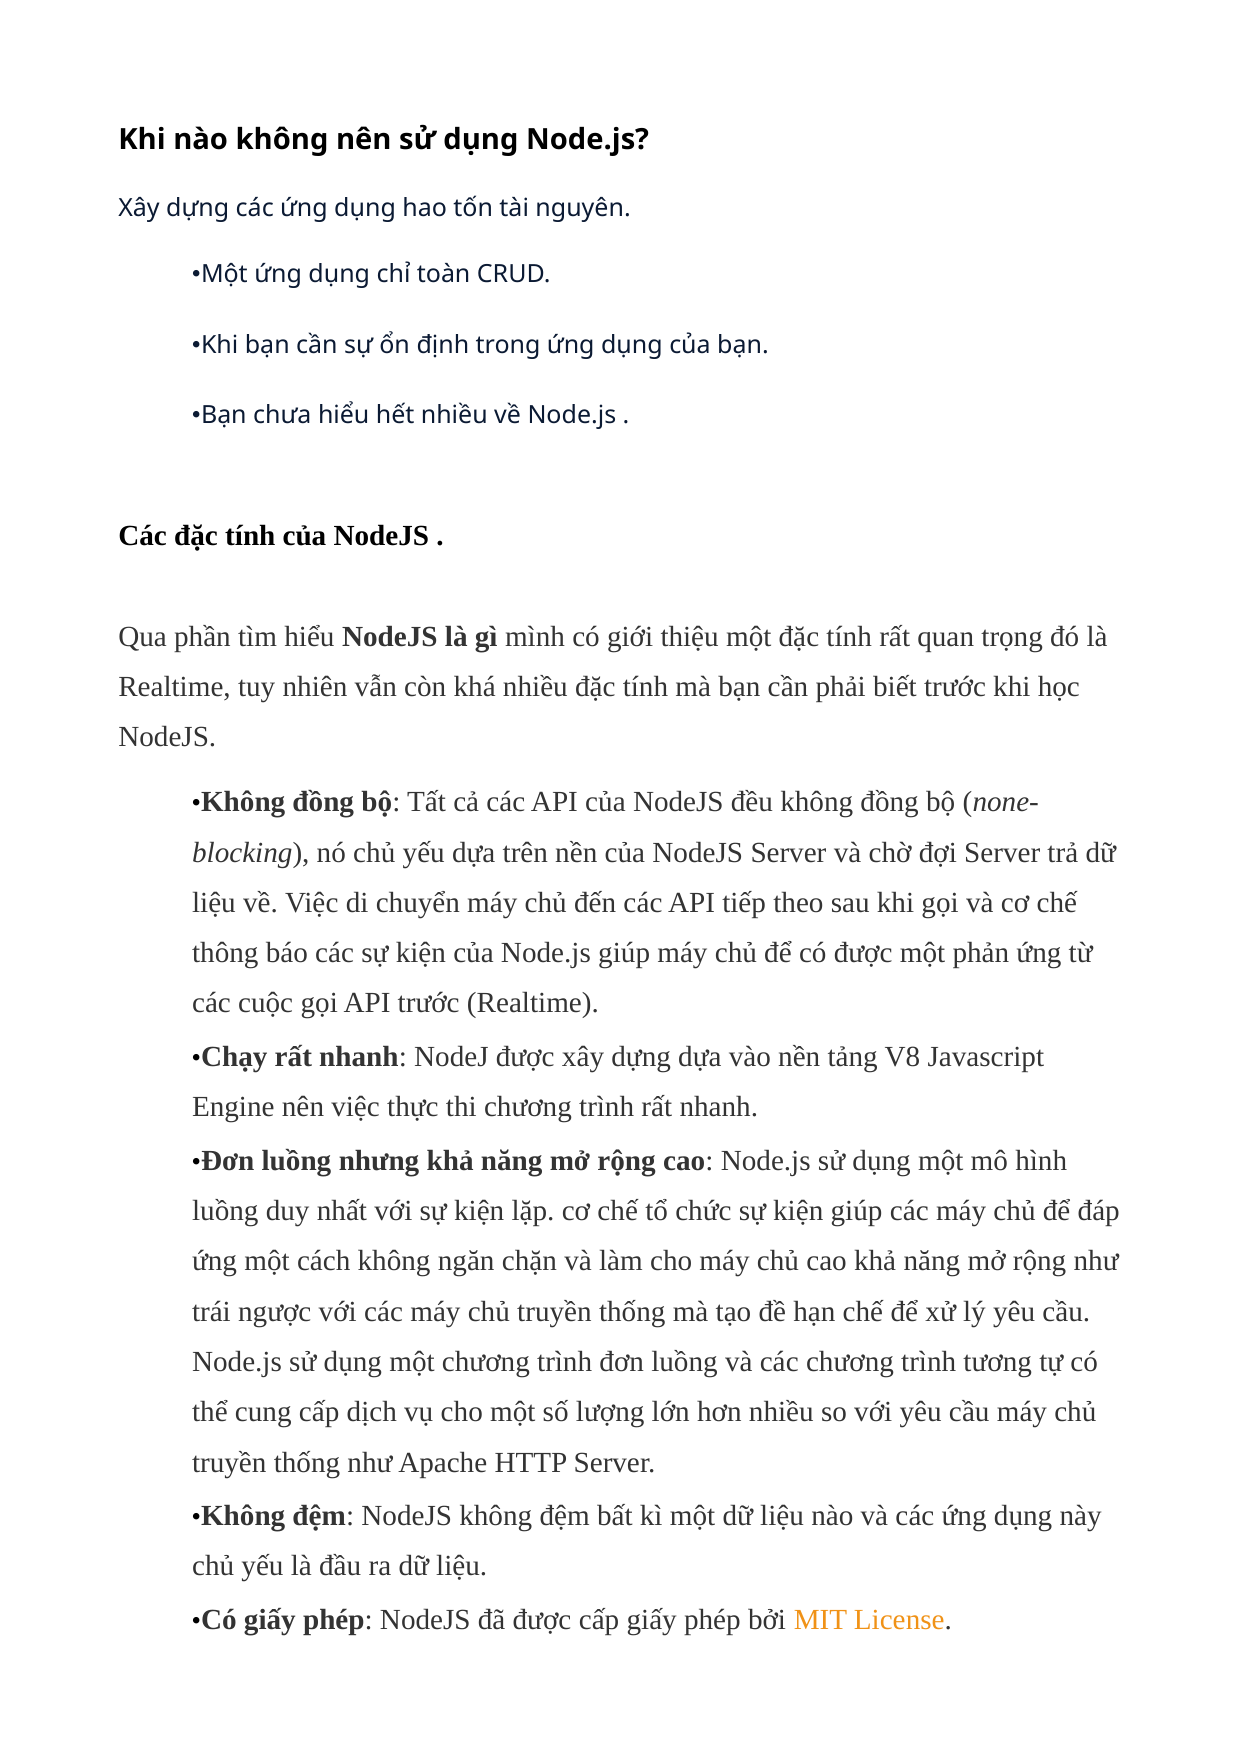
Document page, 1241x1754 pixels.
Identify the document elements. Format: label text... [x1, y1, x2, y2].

text Qua phần tìm hiểu NodeJS là gì mình có giới thiệu một đặc tính rất quan trọng đó là Realtime, tuy nhiên vẫn còn khá nhiều đặc tính mà bạn cần phải biết trước khi học NodeJS. [118, 619, 1122, 753]
text Các đặc tính của NodeJS . [118, 518, 1122, 552]
text Xây dựng các ứng dụng hao tốn tài nguyên. [118, 190, 1122, 224]
list Không đệm: NodeJS không đệm bất kì một dữ liệu nào và các ứng dụng này chủ yếu là đầu ra dữ liệu. [118, 1498, 1122, 1582]
list Khi bạn cần sự ổn định trong ứng dụng của bạn. [118, 326, 1122, 361]
list Không đồng bộ: Tất cả các API của NodeJS đều không đồng bộ (none-blocking), nó chủ yếu dựa trên nền của NodeJS Server và chờ đợi Server trả dữ liệu về. Việc di chuyển máy chủ đến các API tiếp theo sau khi gọi và cơ chế thông báo các sự kiện của Node.js giúp máy chủ để có được một phản ứng từ các cuộc gọi API trước (Realtime). [118, 784, 1122, 1019]
subtitle Khi nào không nên sử dụng Node.js? [118, 118, 1122, 158]
list Có giấy phép: NodeJS đã được cấp giấy phép bởi MIT License. [118, 1602, 1122, 1635]
list Bạn chưa hiểu hết nhiều về Node.js . [118, 397, 1122, 431]
list Chạy rất nhanh: NodeJ được xây dựng dựa vào nền tảng V8 Javascript Engine nên việc thực thi chương trình rất nhanh. [118, 1039, 1122, 1123]
list Đơn luồng nhưng khả năng mở rộng cao: Node.js sử dụng một mô hình luồng duy nhất với sự kiện lặp. cơ chế tổ chức sự kiện giúp các máy chủ để đáp ứng một cách không ngăn chặn và làm cho máy chủ cao khả năng mở rộng như trái ngược với các máy chủ truyền thống mà tạo đề hạn chế để xử lý yêu cầu. Node.js sử dụng một chương trình đơn luồng và các chương trình tương tự có thể cung cấp dịch vụ cho một số lượng lớn hơn nhiều so với yêu cầu máy chủ truyền thống như Apache HTTP Server. [118, 1143, 1122, 1478]
list Một ứng dụng chỉ toàn CRUD. [118, 256, 1122, 290]
